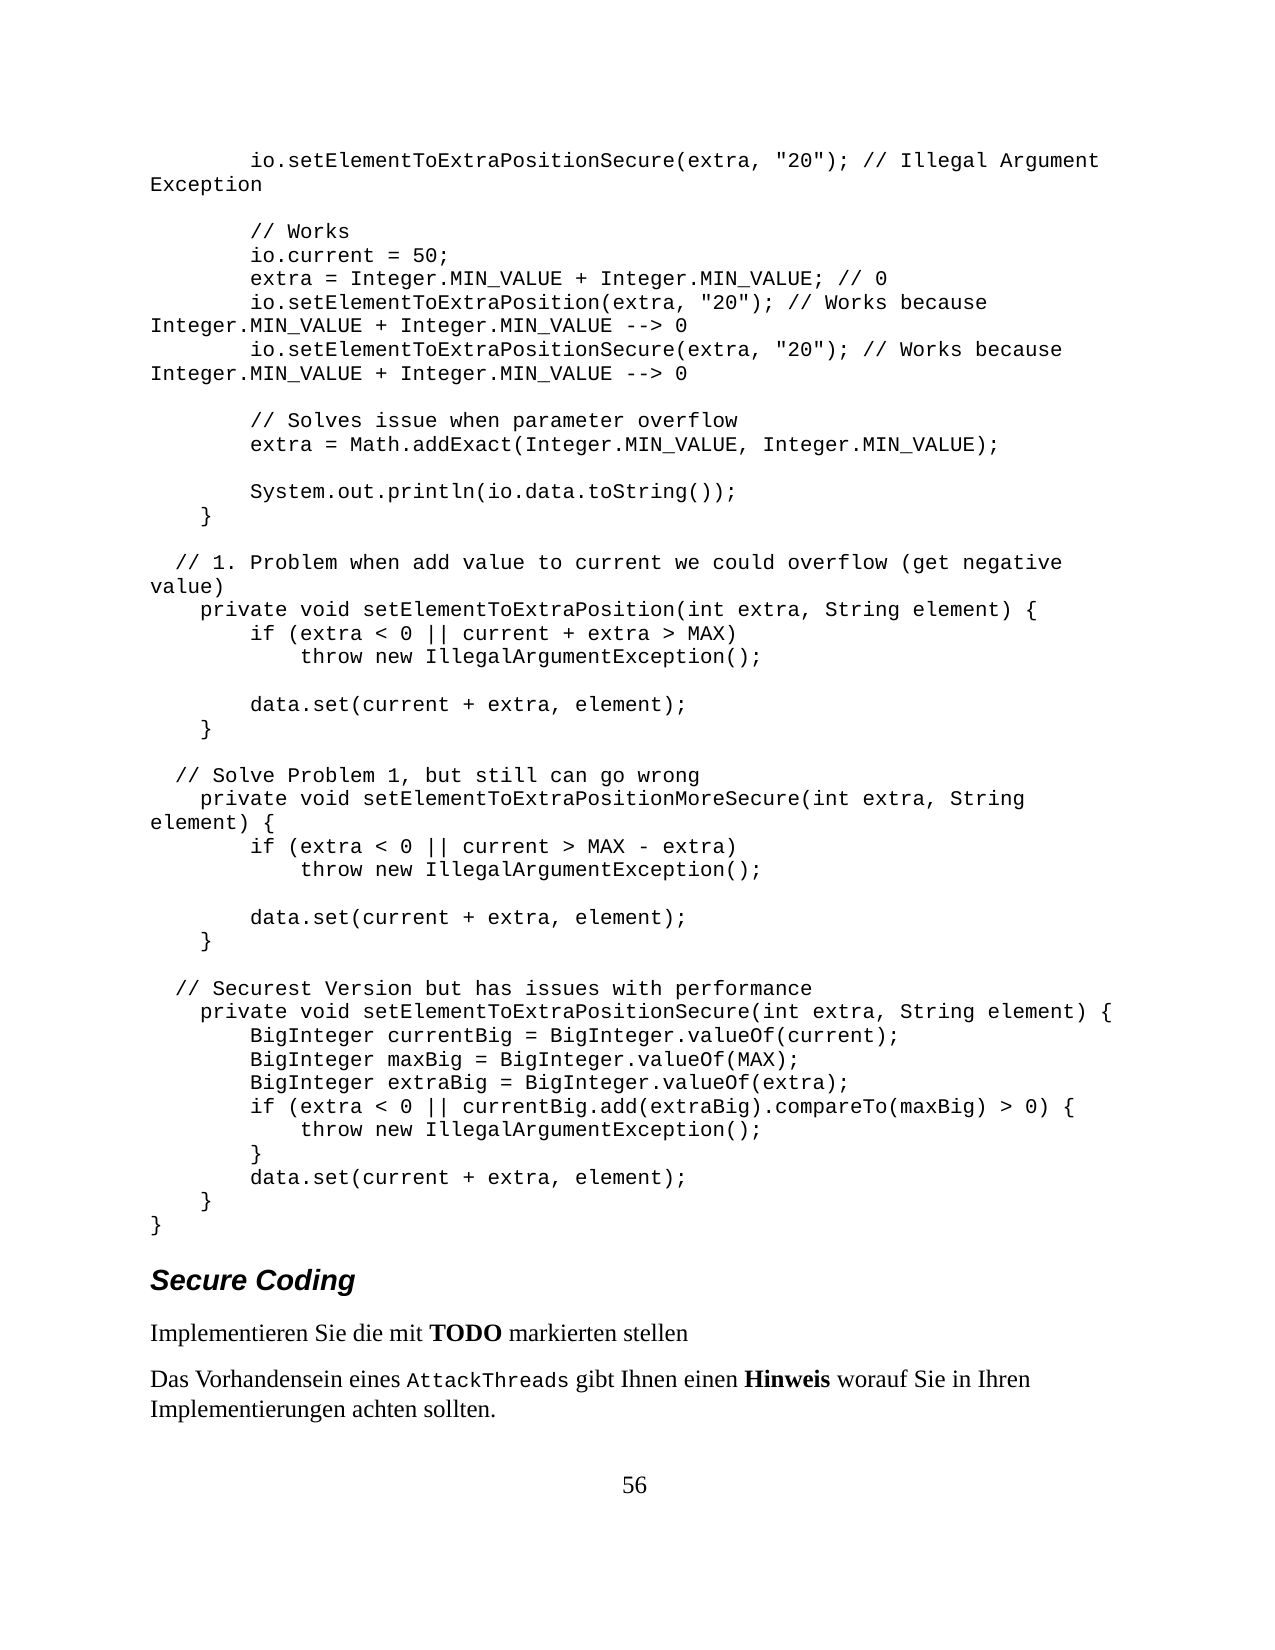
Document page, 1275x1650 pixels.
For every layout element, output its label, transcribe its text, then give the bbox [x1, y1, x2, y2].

text if (extra < 0 || current + extra > MAX) [150, 623, 1125, 647]
text extra = Math.addExact(Integer.MIN_VALUE, Integer.MIN_VALUE); [150, 434, 1125, 457]
text // 1. Problem when add value to current we could overflow (get negative value) [150, 552, 1125, 599]
text // Securest Version but has issues with performance [150, 978, 1125, 1001]
text if (extra < 0 || current > MAX - extra) [150, 836, 1125, 859]
text io.setElementToExtraPositionSecure(extra, "20"); // Works because Integer.MIN_VALUE + Integer.MIN_VALUE --> 0 [150, 339, 1125, 386]
text data.set(current + extra, element); [150, 907, 1125, 930]
text } [150, 717, 1125, 741]
text extra = Integer.MIN_VALUE + Integer.MIN_VALUE; // 0 [150, 268, 1125, 292]
text } [150, 930, 1125, 954]
text private void setElementToExtraPositionSecure(int extra, String element) { [150, 1001, 1125, 1025]
text private void setElementToExtraPosition(int extra, String element) { [150, 599, 1125, 623]
text throw new IllegalArgumentException(); [150, 859, 1125, 883]
text // Solves issue when parameter overflow [150, 410, 1125, 434]
text BigInteger currentBig = BigInteger.valueOf(current); [150, 1025, 1125, 1048]
text } [150, 1190, 1125, 1214]
subtitle Secure Coding [150, 1263, 1125, 1296]
text io.current = 50; [150, 244, 1125, 268]
text if (extra < 0 || currentBig.add(extraBig).compareTo(maxBig) > 0) { [150, 1096, 1125, 1119]
text data.set(current + extra, element); [150, 694, 1125, 717]
text System.out.println(io.data.toString()); [150, 481, 1125, 505]
text } [150, 1214, 1125, 1238]
text BigInteger extraBig = BigInteger.valueOf(extra); [150, 1072, 1125, 1096]
text // Solve Problem 1, but still can go wrong [150, 765, 1125, 788]
text // Works [150, 221, 1125, 244]
text private void setElementToExtraPositionMoreSecure(int extra, String element) { [150, 788, 1125, 836]
text io.setElementToExtraPosition(extra, "20"); // Works because Integer.MIN_VALUE + Integer.MIN_VALUE --> 0 [150, 292, 1125, 339]
text } [150, 1143, 1125, 1167]
text io.setElementToExtraPositionSecure(extra, "20"); // Illegal Argument Exception [150, 150, 1125, 197]
text data.set(current + extra, element); [150, 1167, 1125, 1190]
text BigInteger maxBig = BigInteger.valueOf(MAX); [150, 1048, 1125, 1072]
text Implementieren Sie die mit TODO markierten stellen [150, 1318, 1125, 1346]
text } [150, 505, 1125, 528]
text throw new IllegalArgumentException(); [150, 647, 1125, 670]
text throw new IllegalArgumentException(); [150, 1119, 1125, 1143]
text Das Vorhandensein eines AttackThreads gibt Ihnen einen Hinweis worauf Sie in Ihren Implementierungen achten sollten. [150, 1364, 1125, 1423]
